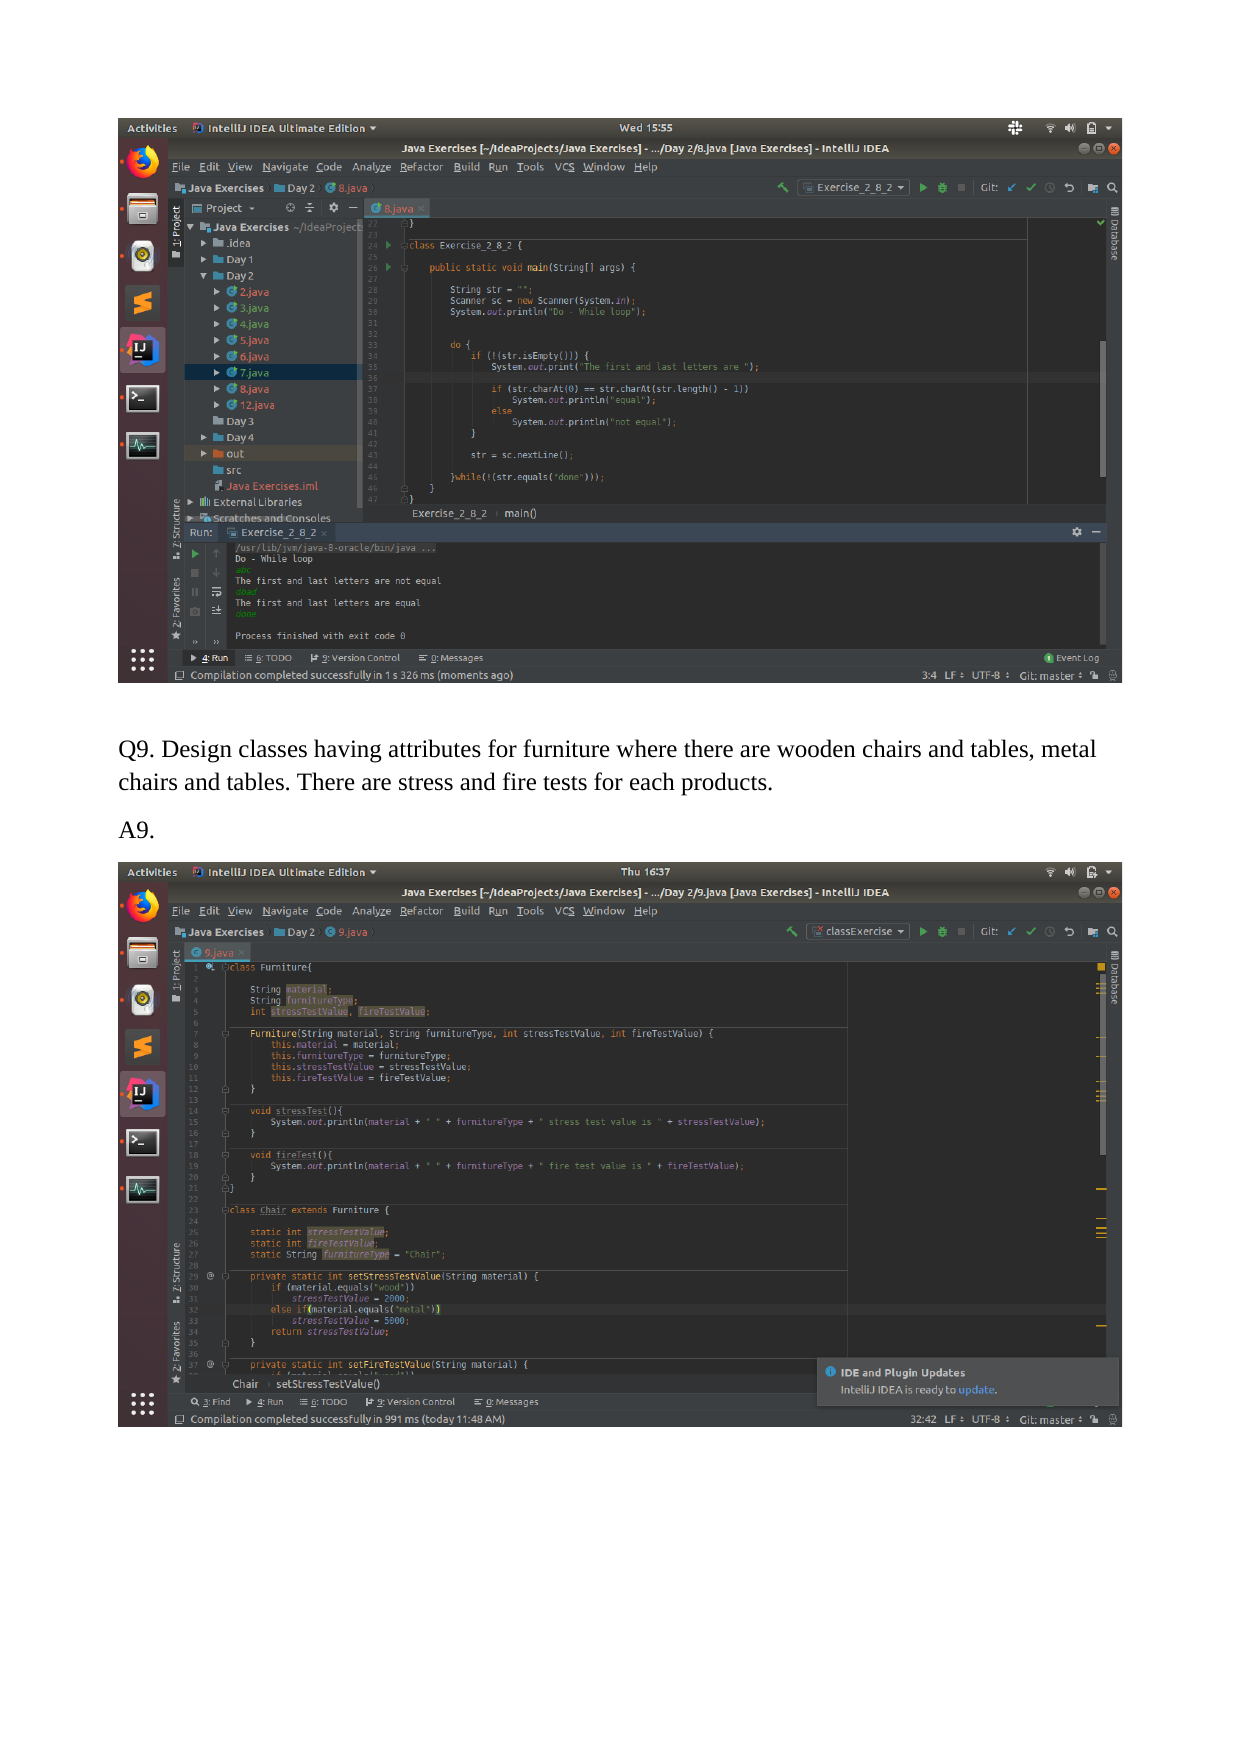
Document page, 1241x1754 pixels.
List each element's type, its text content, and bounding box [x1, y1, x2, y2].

picture [118, 118, 1123, 683]
text A9. [118, 815, 1122, 844]
picture [118, 862, 1123, 1427]
text Q9. Design classes having attributes for furniture where there are wooden chairs and tables, metal chairs and tables. There are stress and fire tests for each products. [118, 734, 1122, 796]
